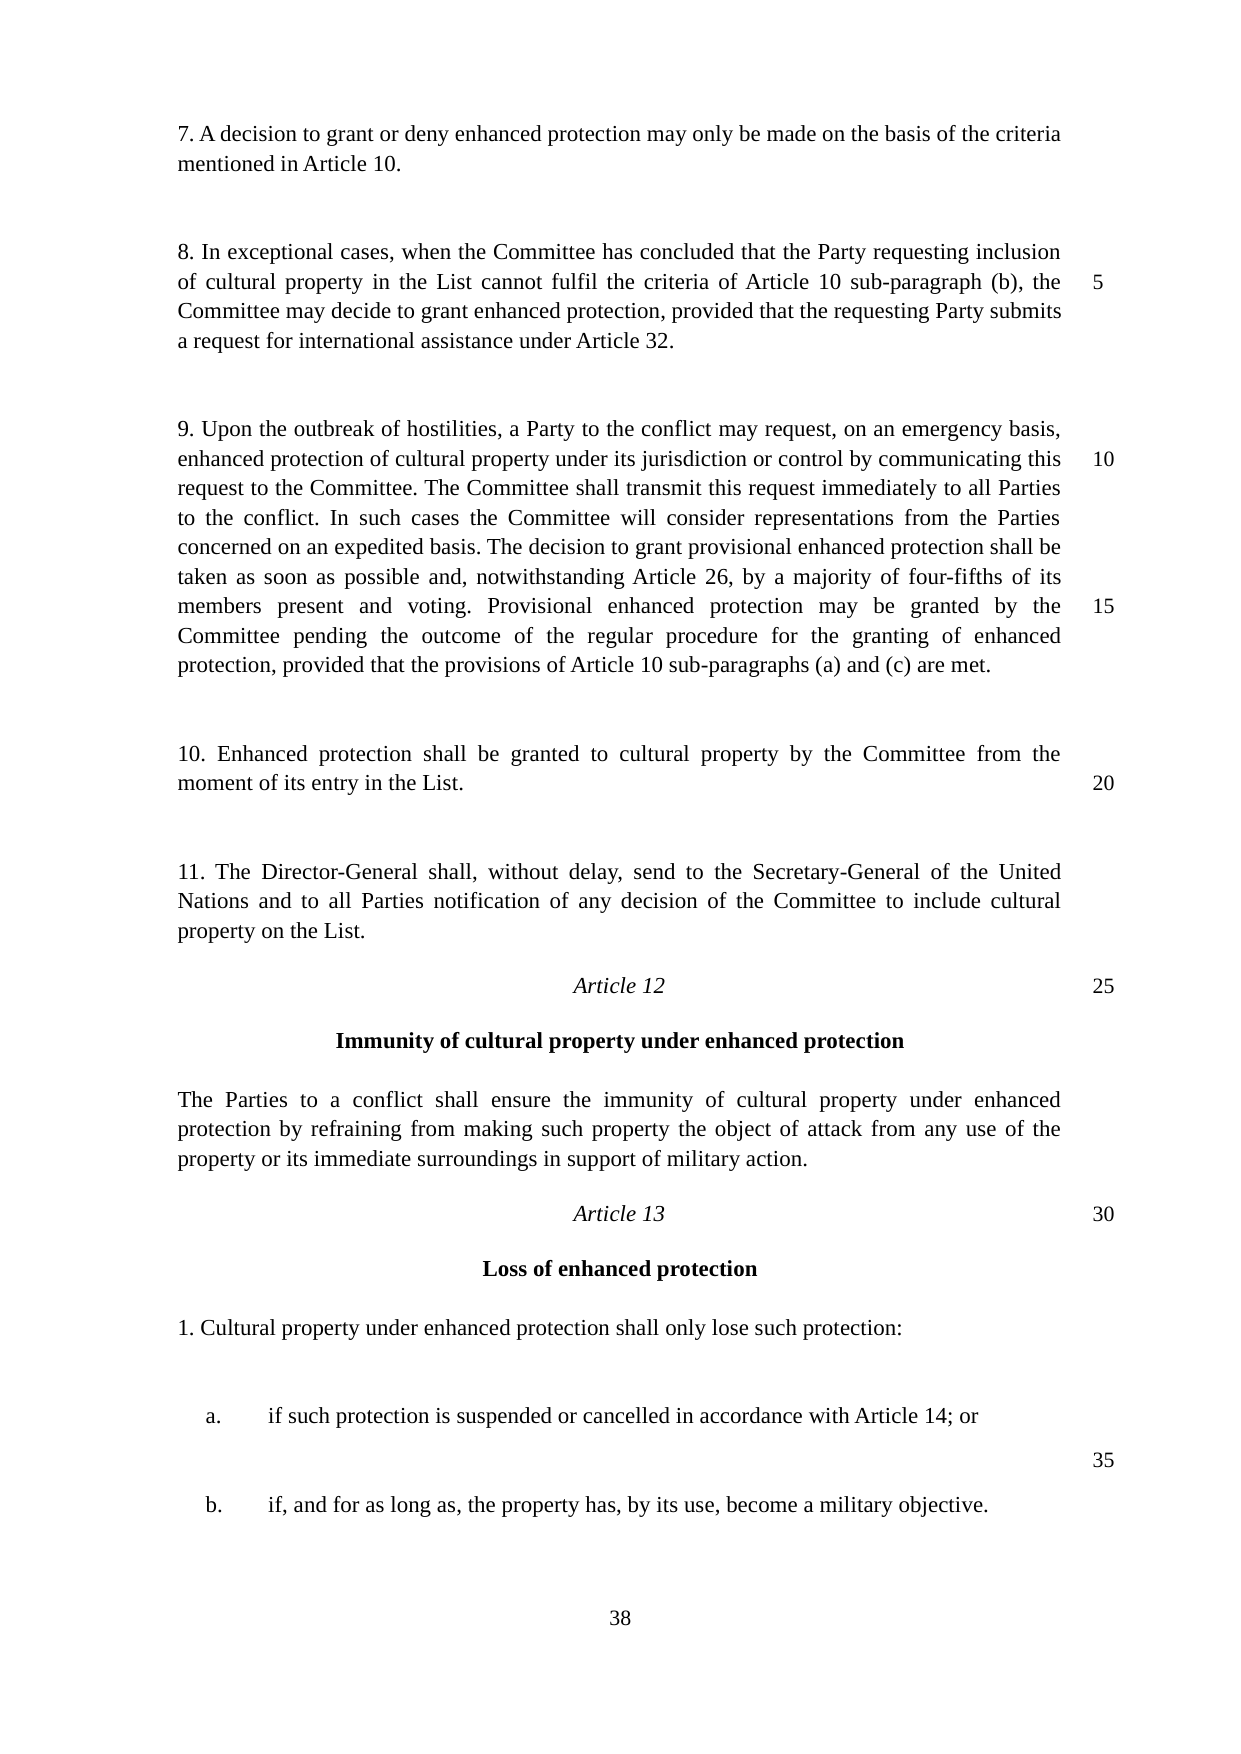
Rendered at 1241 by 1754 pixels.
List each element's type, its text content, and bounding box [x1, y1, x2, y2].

text 8. In exceptional cases, when the Committee has concluded that the Party requesting inclusion of cultural property in the List cannot fulfil the criteria of Article 10 sub-paragraph (b), the Committee may decide to grant enhanced protection, provided that the requesting Party submits a request for international assistance under Article 32. [177, 236, 1063, 354]
text 11. The Director-General shall, without delay, send to the Secretary-General of the United Nations and to all Parties notification of any decision of the Committee to include cultural property on the List. [177, 856, 1063, 944]
title Immunity of cultural property under enhanced protection [177, 1028, 1063, 1054]
text The Parties to a conflict shall ensure the immunity of cultural property under enhanced protection by refraining from making such property the object of attack from any use of the property or its immediate surroundings in support of military action. [177, 1083, 1063, 1172]
text Article 13 [177, 1201, 1063, 1227]
text 7. A decision to grant or deny enhanced protection may only be made on the basis of the criteria mentioned in Article 10. [177, 118, 1063, 177]
text a. if such protection is suspended or cancelled in accordance with Article 14; or [205, 1400, 1063, 1429]
title Loss of enhanced protection [177, 1256, 1063, 1282]
text b. if, and for as long as, the property has, by its use, become a military objective. [205, 1488, 1063, 1518]
text 10. Enhanced protection shall be granted to cultural property by the Committee from the moment of its entry in the List. [177, 737, 1063, 796]
text 9. Upon the outbreak of hostilities, a Party to the conflict may request, on an emergency basis, enhanced protection of cultural property under its jurisdiction or control by communicating this request to the Committee. The Committee shall transmit this request immediately to all Parties to the conflict. In such cases the Committee will consider representations from the Parties concerned on an expedited basis. The decision to grant provisional enhanced protection shall be taken as soon as possible and, notwithstanding Article 26, by a majority of four-fifths of its members present and voting. Provisional enhanced protection may be granted by the Committee pending the outcome of the regular procedure for the granting of enhanced protection, provided that the provisions of Article 10 sub-paragraphs (a) and (c) are met. [177, 413, 1063, 678]
text Article 12 [177, 973, 1063, 999]
text 1. Cultural property under enhanced protection shall only lose such protection: [177, 1311, 1063, 1341]
